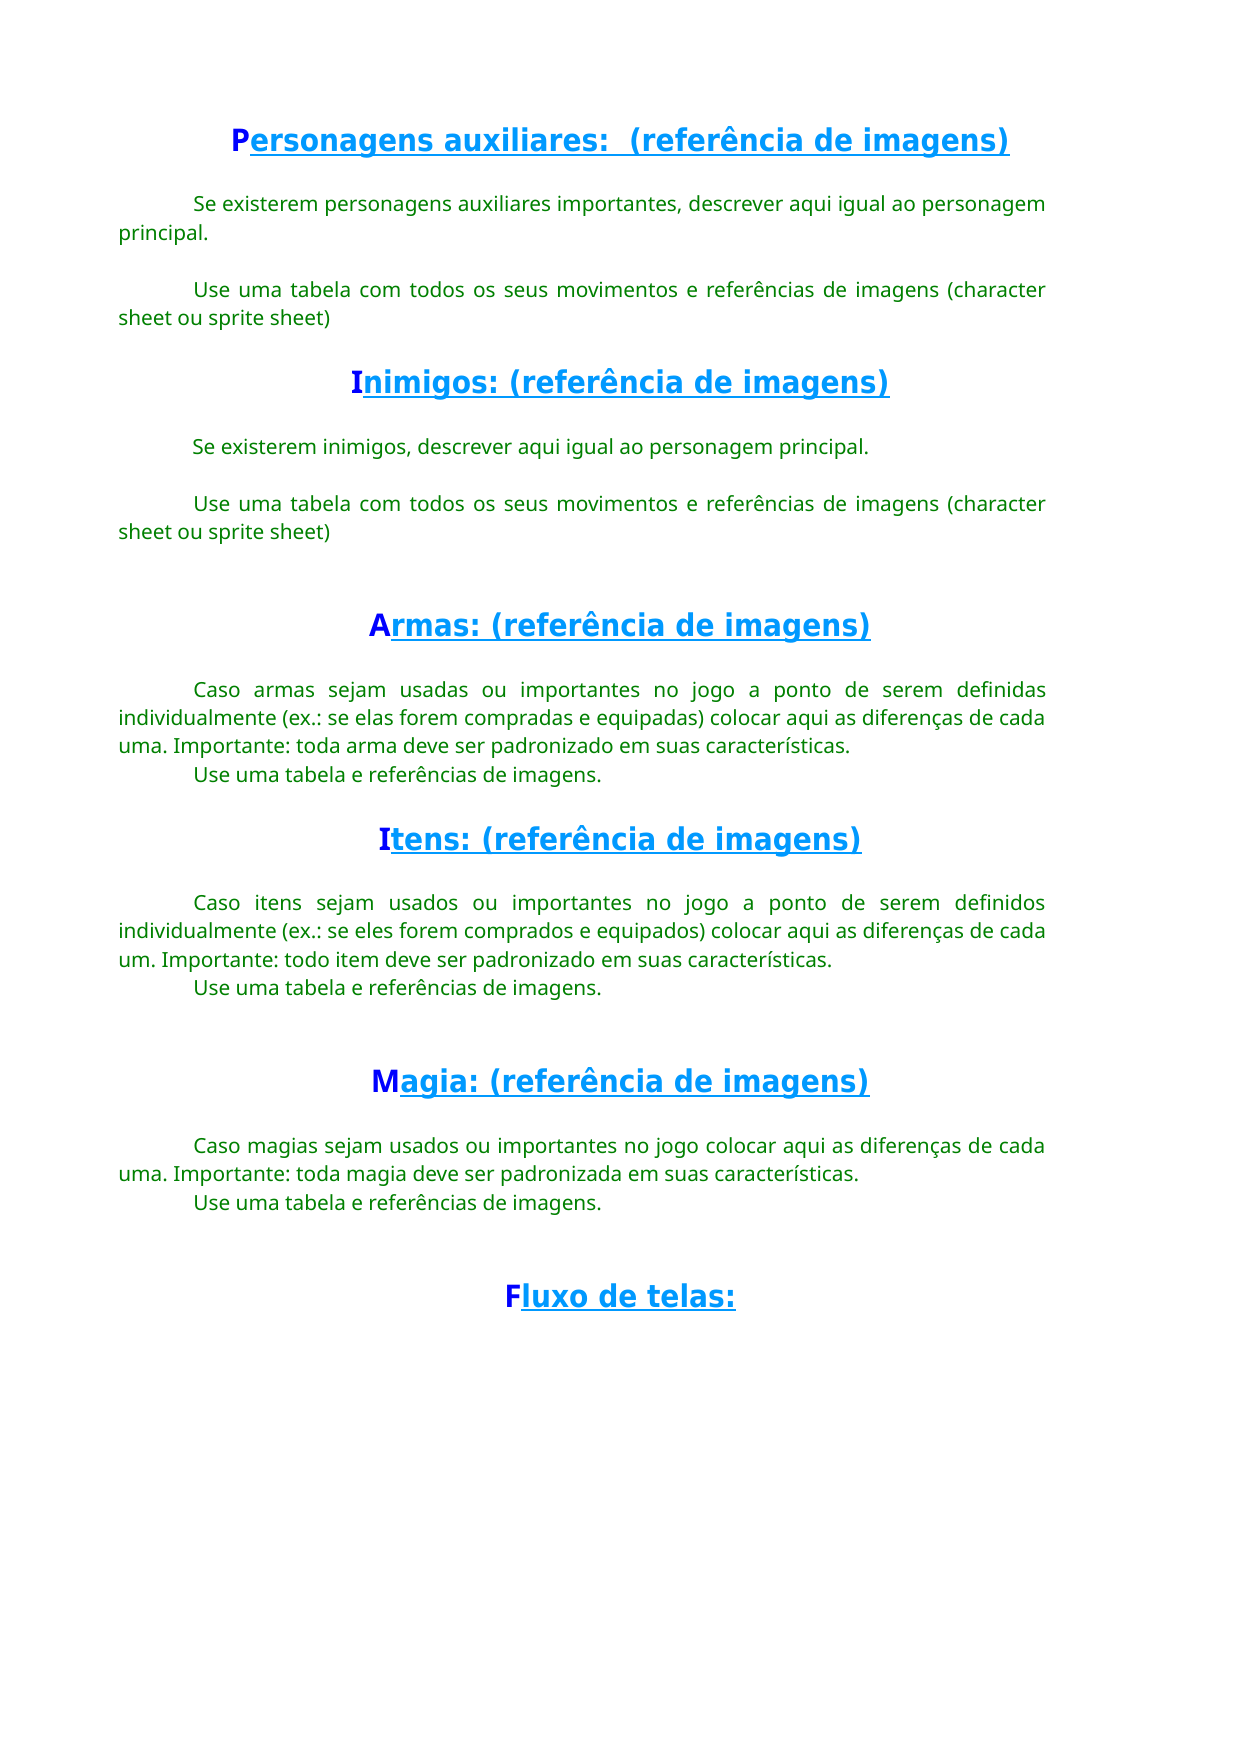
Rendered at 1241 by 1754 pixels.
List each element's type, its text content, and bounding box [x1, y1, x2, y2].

text Caso armas sejam usadas ou importantes no jogo a ponto de serem definidas individualmente (ex.: se elas forem compradas e equipadas) colocar aqui as diferenças de cada uma. Importante: toda arma deve ser padronizado em suas características. [118, 675, 1047, 760]
text Inimigos: (referência de imagens) [118, 360, 1047, 403]
text Use uma tabela e referências de imagens. [118, 973, 1047, 1002]
text Caso magias sejam usados ou importantes no jogo colocar aqui as diferenças de cada uma. Importante: toda magia deve ser padronizada em suas características. [118, 1131, 1047, 1188]
text Itens: (referência de imagens) [193, 788, 1047, 859]
text Caso itens sejam usados ou importantes no jogo a ponto de serem definidos individualmente (ex.: se eles forem comprados e equipados) colocar aqui as diferenças de cada um. Importante: todo item deve ser padronizado em suas características. [118, 888, 1047, 973]
text Armas: (referência de imagens) [118, 603, 1047, 646]
text Use uma tabela e referências de imagens. [118, 760, 1047, 788]
text Se existerem inimigos, descrever aqui igual ao personagem principal. [118, 432, 1047, 460]
text Personagens auxiliares: (referência de imagens) [193, 118, 1047, 189]
text Use uma tabela com todos os seus movimentos e referências de imagens (character sheet ou sprite sheet) [118, 275, 1047, 332]
text Use uma tabela e referências de imagens. [118, 1188, 1047, 1216]
text Se existerem personagens auxiliares importantes, descrever aqui igual ao personagem principal. [118, 189, 1047, 246]
text Fluxo de telas: [118, 1274, 1047, 1316]
text Magia: (referência de imagens) [118, 1059, 1047, 1102]
text Use uma tabela com todos os seus movimentos e referências de imagens (character sheet ou sprite sheet) [118, 489, 1047, 546]
